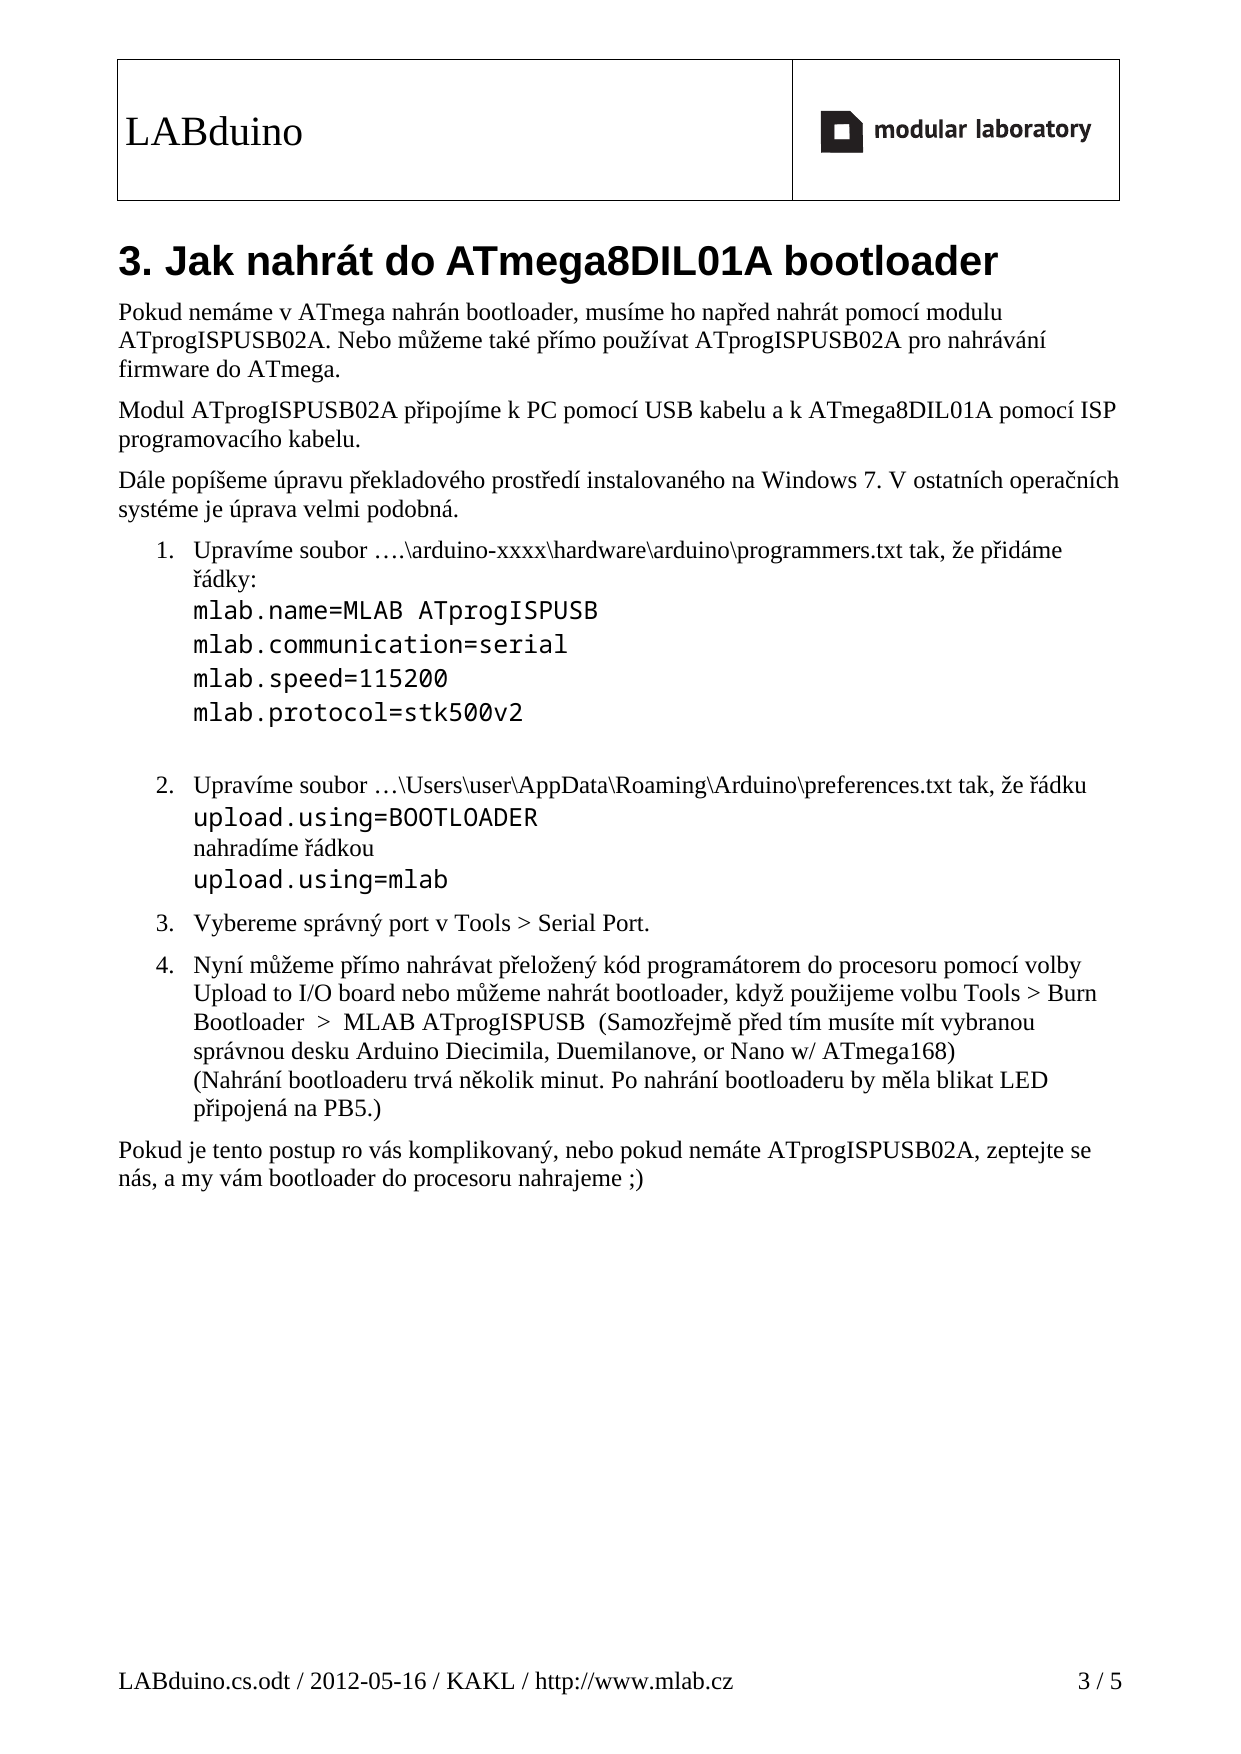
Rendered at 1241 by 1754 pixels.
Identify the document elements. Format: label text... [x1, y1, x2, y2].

text Pokud nemáme v ATmega nahrán bootloader, musíme ho napřed nahrát pomocí modulu ATprogISPUSB02A. Nebo můžeme také přímo používat ATprogISPUSB02A pro nahrávání firmware do ATmega. [118, 297, 1122, 383]
text Modul ATprogISPUSB02A připojíme k PC pomocí USB kabelu a k ATmega8DIL01A pomocí ISP programovacího kabelu. [118, 395, 1122, 453]
text Dále popíšeme úpravu překladového prostředí instalovaného na Windows 7. V ostatních operačních systéme je úprava velmi podobná. [118, 465, 1122, 523]
subtitle Jak nahrát do ATmega8DIL01A bootloader [118, 236, 1122, 284]
list Upravíme soubor ….\arduino-xxxx\hardware\arduino\programmers.txt tak, že přidáme řádky: mlab.name=MLAB ATprogISPUSB mlab.communication=serial mlab.speed=115200 mlab.protocol=stk500v2 [156, 535, 1122, 758]
list Nyní můžeme přímo nahrávat přeložený kód programátorem do procesoru pomocí volby Upload to I/O board nebo můžeme nahrát bootloader, když použijeme volbu Tools > Burn Bootloader > MLAB ATprogISPUSB (Samozřejmě před tím musíte mít vybranou správnou desku Arduino Diecimila, Duemilanove, or Nano w/ ATmega168) (Nahrání bootloaderu trvá několik minut. Po nahrání bootloaderu by měla blikat LED připojená na PB5.) [156, 950, 1122, 1122]
list Upravíme soubor …\Users\user\AppData\Roaming\Arduino\preferences.txt tak, že řádku upload.using=BOOTLOADER nahradíme řádkou upload.using=mlab [156, 770, 1122, 896]
list Vybereme správný port v Tools > Serial Port. [156, 908, 1122, 937]
text Pokud je tento postup ro vás komplikovaný, nebo pokud nemáte ATprogISPUSB02A, zeptejte se nás, a my vám bootloader do procesoru nahrajeme ;) [118, 1135, 1122, 1192]
